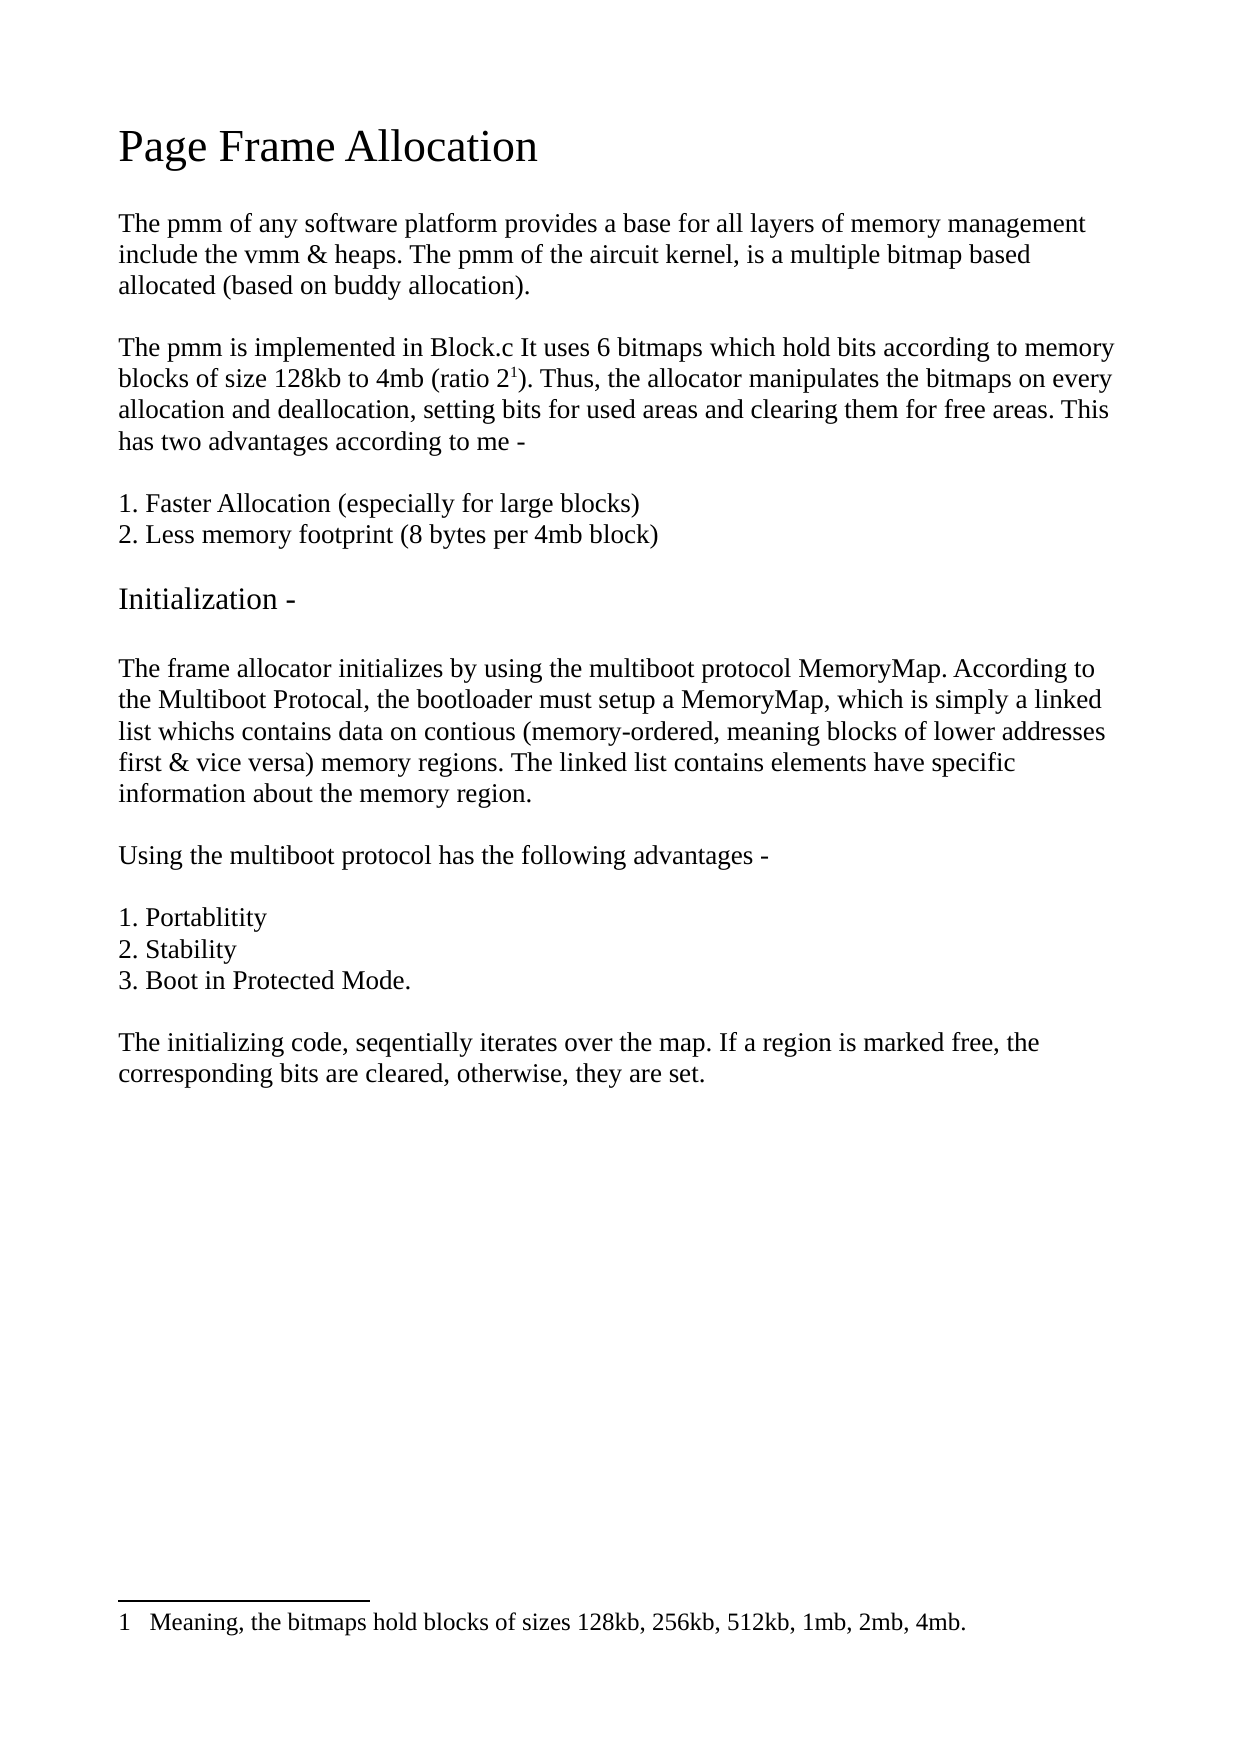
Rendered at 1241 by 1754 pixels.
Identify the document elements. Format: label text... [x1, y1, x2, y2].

text The pmm of any software platform provides a base for all layers of memory management include the vmm & heaps. The pmm of the aircuit kernel, is a multiple bitmap based allocated (based on buddy allocation). [118, 207, 1122, 300]
text Page Frame Allocation [118, 118, 1122, 171]
text Initialization - [118, 581, 1122, 616]
text 1. Portablitity [118, 902, 1122, 933]
text Meaning, the bitmaps hold blocks of sizes 128kb, 256kb, 512kb, 1mb, 2mb, 4mb. [118, 1607, 1122, 1636]
text 1. Faster Allocation (especially for large blocks) [118, 487, 1122, 518]
text 2. Less memory footprint (8 bytes per 4mb block) [118, 518, 1122, 549]
text 2. Stability [118, 933, 1122, 964]
text The pmm is implemented in Block.c It uses 6 bitmaps which hold bits according to memory blocks of size 128kb to 4mb (ratio 2). Thus, the allocator manipulates the bitmaps on every allocation and deallocation, setting bits for used areas and clearing them for free areas. This has two advantages according to me - [118, 331, 1122, 456]
text The initializing code, seqentially iterates over the map. If a region is marked free, the corresponding bits are cleared, otherwise, they are set. [118, 1026, 1122, 1088]
text Using the multiboot protocol has the following advantages - [118, 839, 1122, 870]
text 3. Boot in Protected Mode. [118, 964, 1122, 995]
text The frame allocator initializes by using the multiboot protocol MemoryMap. According to the Multiboot Protocal, the bootloader must setup a MemoryMap, which is simply a linked list whichs contains data on contious (memory-ordered, meaning blocks of lower addresses first & vice versa) memory regions. The linked list contains elements have specific information about the memory region. [118, 652, 1122, 808]
